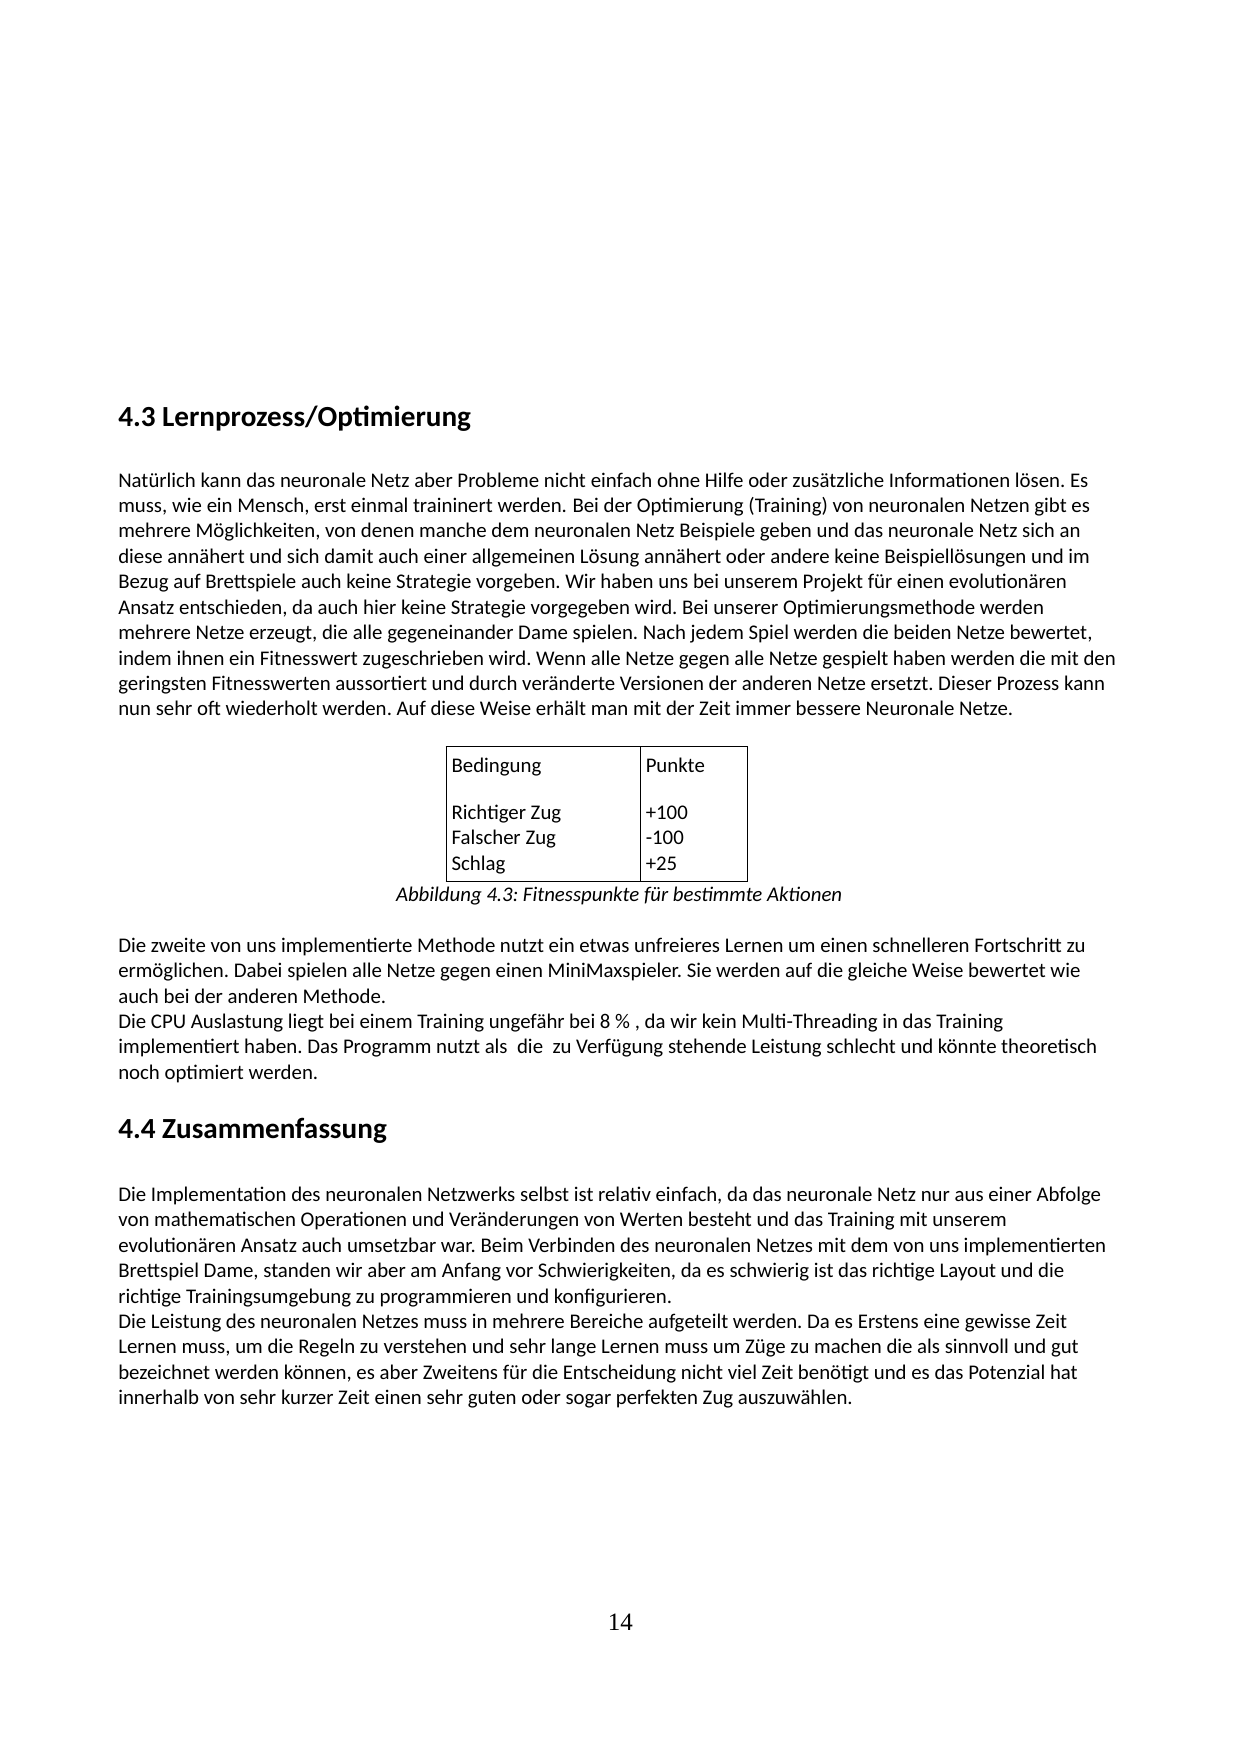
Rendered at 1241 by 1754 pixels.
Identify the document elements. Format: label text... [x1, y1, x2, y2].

text Die Implementation des neuronalen Netzwerks selbst ist relativ einfach, da das neuronale Netz nur aus einer Abfolge von mathematischen Operationen und Veränderungen von Werten besteht und das Training mit unserem evolutionären Ansatz auch umsetzbar war. Beim Verbinden des neuronalen Netzes mit dem von uns implementierten Brettspiel Dame, standen wir aber am Anfang vor Schwierigkeiten, da es schwierig ist das richtige Layout und die richtige Trainingsumgebung zu programmieren und konfigurieren. [118, 1181, 1122, 1308]
text Die zweite von uns implementierte Methode nutzt ein etwas unfreieres Lernen um einen schnelleren Fortschritt zu ermöglichen. Dabei spielen alle Netze gegen einen MiniMaxspieler. Sie werden auf die gleiche Weise bewertet wie auch bei der anderen Methode. [118, 932, 1122, 1008]
text Abbildung 4.3: Fitnesspunkte für bestimmte Aktionen [118, 881, 1122, 907]
table_header Punkte [641, 747, 747, 793]
text Natürlich kann das neuronale Netz aber Probleme nicht einfach ohne Hilfe oder zusätzliche Informationen lösen. Es muss, wie ein Mensch, erst einmal traininert werden. Bei der Optimierung (Training) von neuronalen Netzen gibt es mehrere Möglichkeiten, von denen manche dem neuronalen Netz Beispiele geben und das neuronale Netz sich an diese annähert und sich damit auch einer allgemeinen Lösung annähert oder andere keine Beispiellösungen und im Bezug auf Brettspiele auch keine Strategie vorgeben. Wir haben uns bei unserem Projekt für einen evolutionären Ansatz entschieden, da auch hier keine Strategie vorgegeben wird. Bei unserer Optimierungsmethode werden mehrere Netze erzeugt, die alle gegeneinander Dame spielen. Nach jedem Spiel werden die beiden Netze bewertet, indem ihnen ein Fitnesswert zugeschrieben wird. Wenn alle Netze gegen alle Netze gespielt haben werden die mit den geringsten Fitnesswerten aussortiert und durch veränderte Versionen der anderen Netze ersetzt. Dieser Prozess kann nun sehr oft wiederholt werden. Auf diese Weise erhält man mit der Zeit immer bessere Neuronale Netze. [118, 467, 1122, 721]
table_cell Richtiger Zug Falscher Zug Schlag [447, 793, 640, 881]
table_cell +100 -100 +25 [641, 793, 747, 881]
text 4.3 Lernprozess/Optimierung [118, 398, 1122, 433]
text 4.4 Zusammenfassung [118, 1110, 1122, 1146]
text Die CPU Auslastung liegt bei einem Training ungefähr bei 8 % , da wir kein Multi-Threading in das Training implementiert haben. Das Programm nutzt als die zu Verfügung stehende Leistung schlecht und könnte theoretisch noch optimiert werden. [118, 1008, 1122, 1084]
text Die Leistung des neuronalen Netzes muss in mehrere Bereiche aufgeteilt werden. Da es Erstens eine gewisse Zeit Lernen muss, um die Regeln zu verstehen und sehr lange Lernen muss um Züge zu machen die als sinnvoll und gut bezeichnet werden können, es aber Zweitens für die Entscheidung nicht viel Zeit benötigt und es das Potenzial hat innerhalb von sehr kurzer Zeit einen sehr guten oder sogar perfekten Zug auszuwählen. [118, 1308, 1122, 1410]
table_header Bedingung [447, 747, 640, 793]
